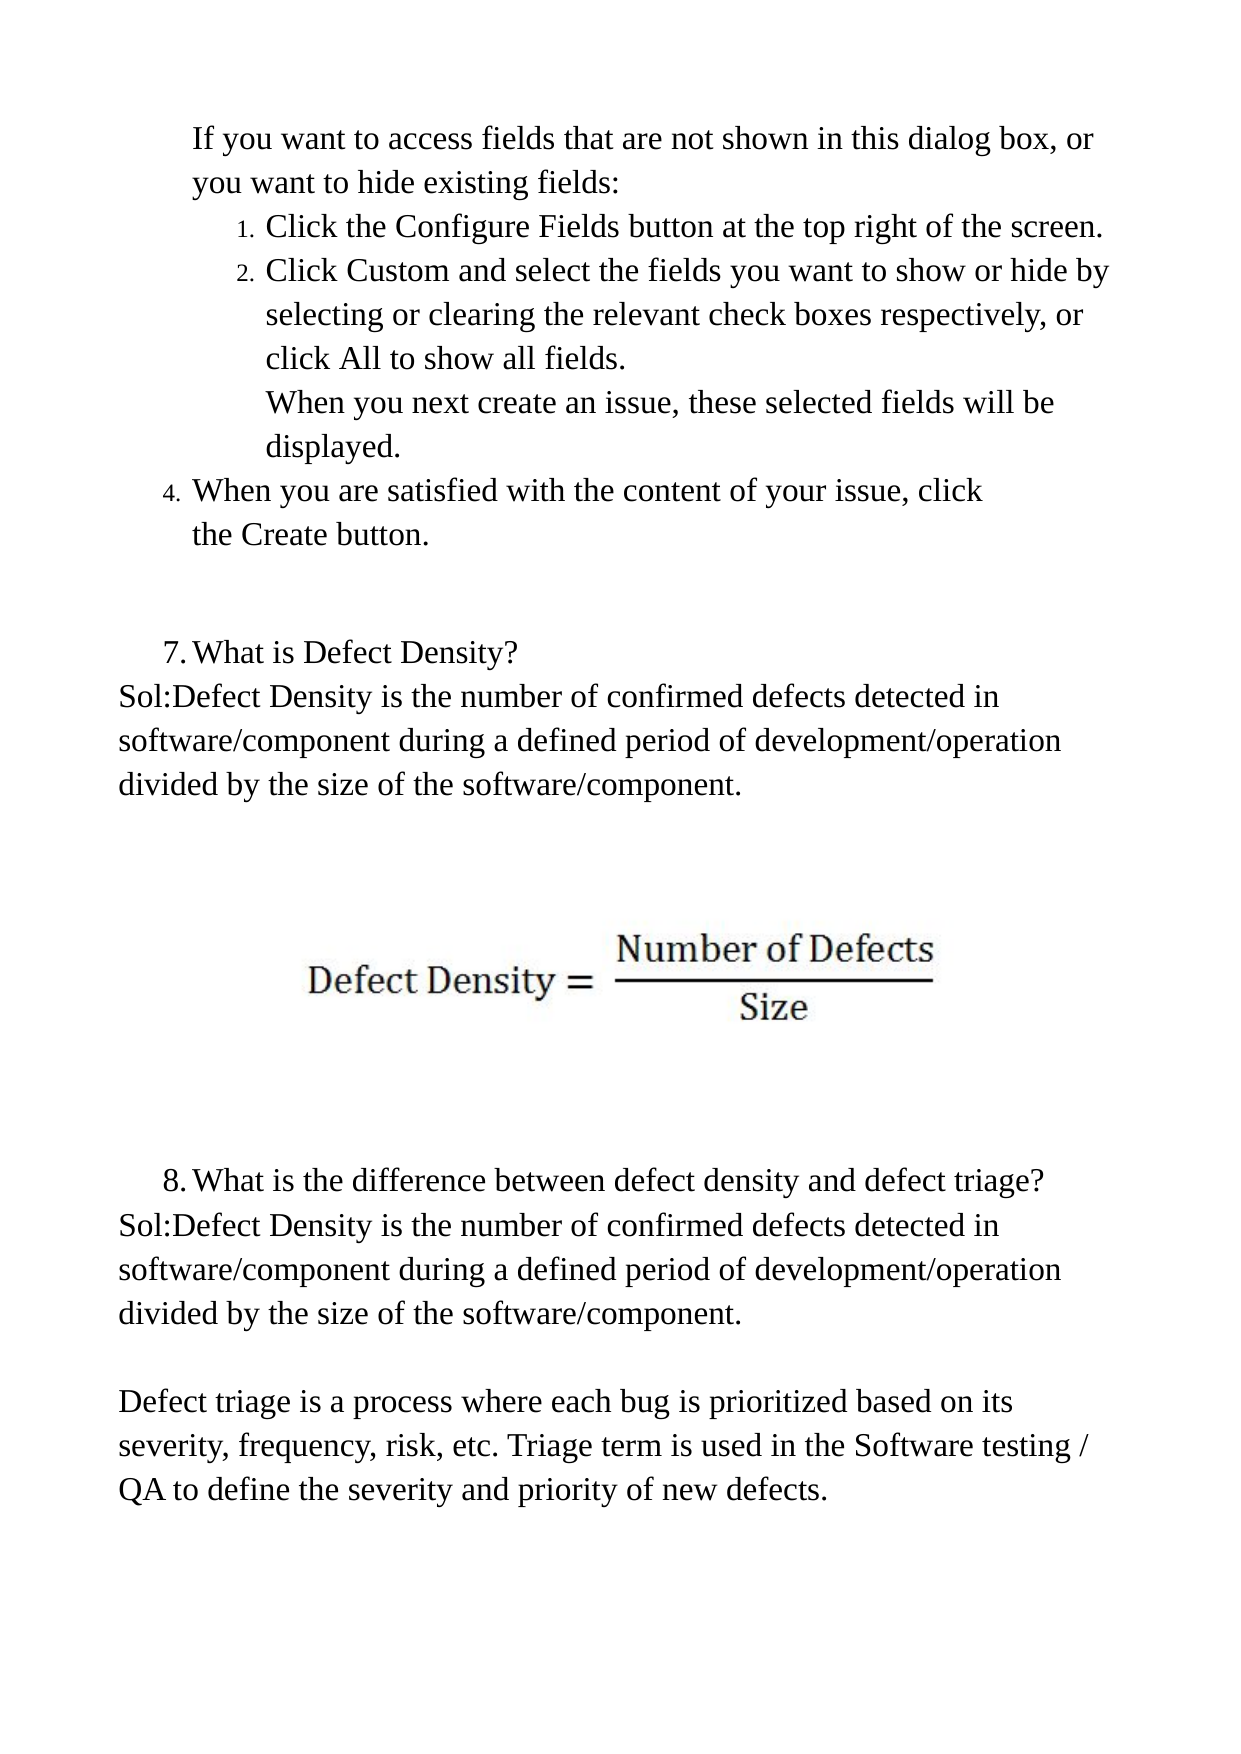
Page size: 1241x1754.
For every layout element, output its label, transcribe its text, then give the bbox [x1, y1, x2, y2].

list When you are satisfied with the content of your issue, click the Create button. [162, 471, 1122, 553]
text Defect triage is a process where each bug is prioritized based on its severity, frequency, risk, etc. Triage term is used in the Software testing / QA to define the severity and priority of new defects. [118, 1381, 1122, 1507]
list Click the Configure Fields button at the top right of the screen. [236, 206, 1122, 244]
text Sol:Defect Density is the number of confirmed defects detected in software/component during a defined period of development/operation divided by the size of the software/component. [118, 676, 1122, 802]
list Click Custom and select the fields you want to show or hide by selecting or clearing the relevant check boxes respectively, or click All to show all fields. When you next create an issue, these selected fields will be displayed. [236, 250, 1122, 465]
list What is Defect Density? [162, 632, 1122, 670]
list If you want to access fields that are not shown in this dialog box, or you want to hide existing fields: [162, 118, 1122, 201]
text Sol:Defect Density is the number of confirmed defects detected in software/component during a defined period of development/operation divided by the size of the software/component. [118, 1205, 1122, 1331]
picture [277, 896, 963, 1053]
list What is the difference between defect density and defect triage? [162, 1161, 1122, 1199]
